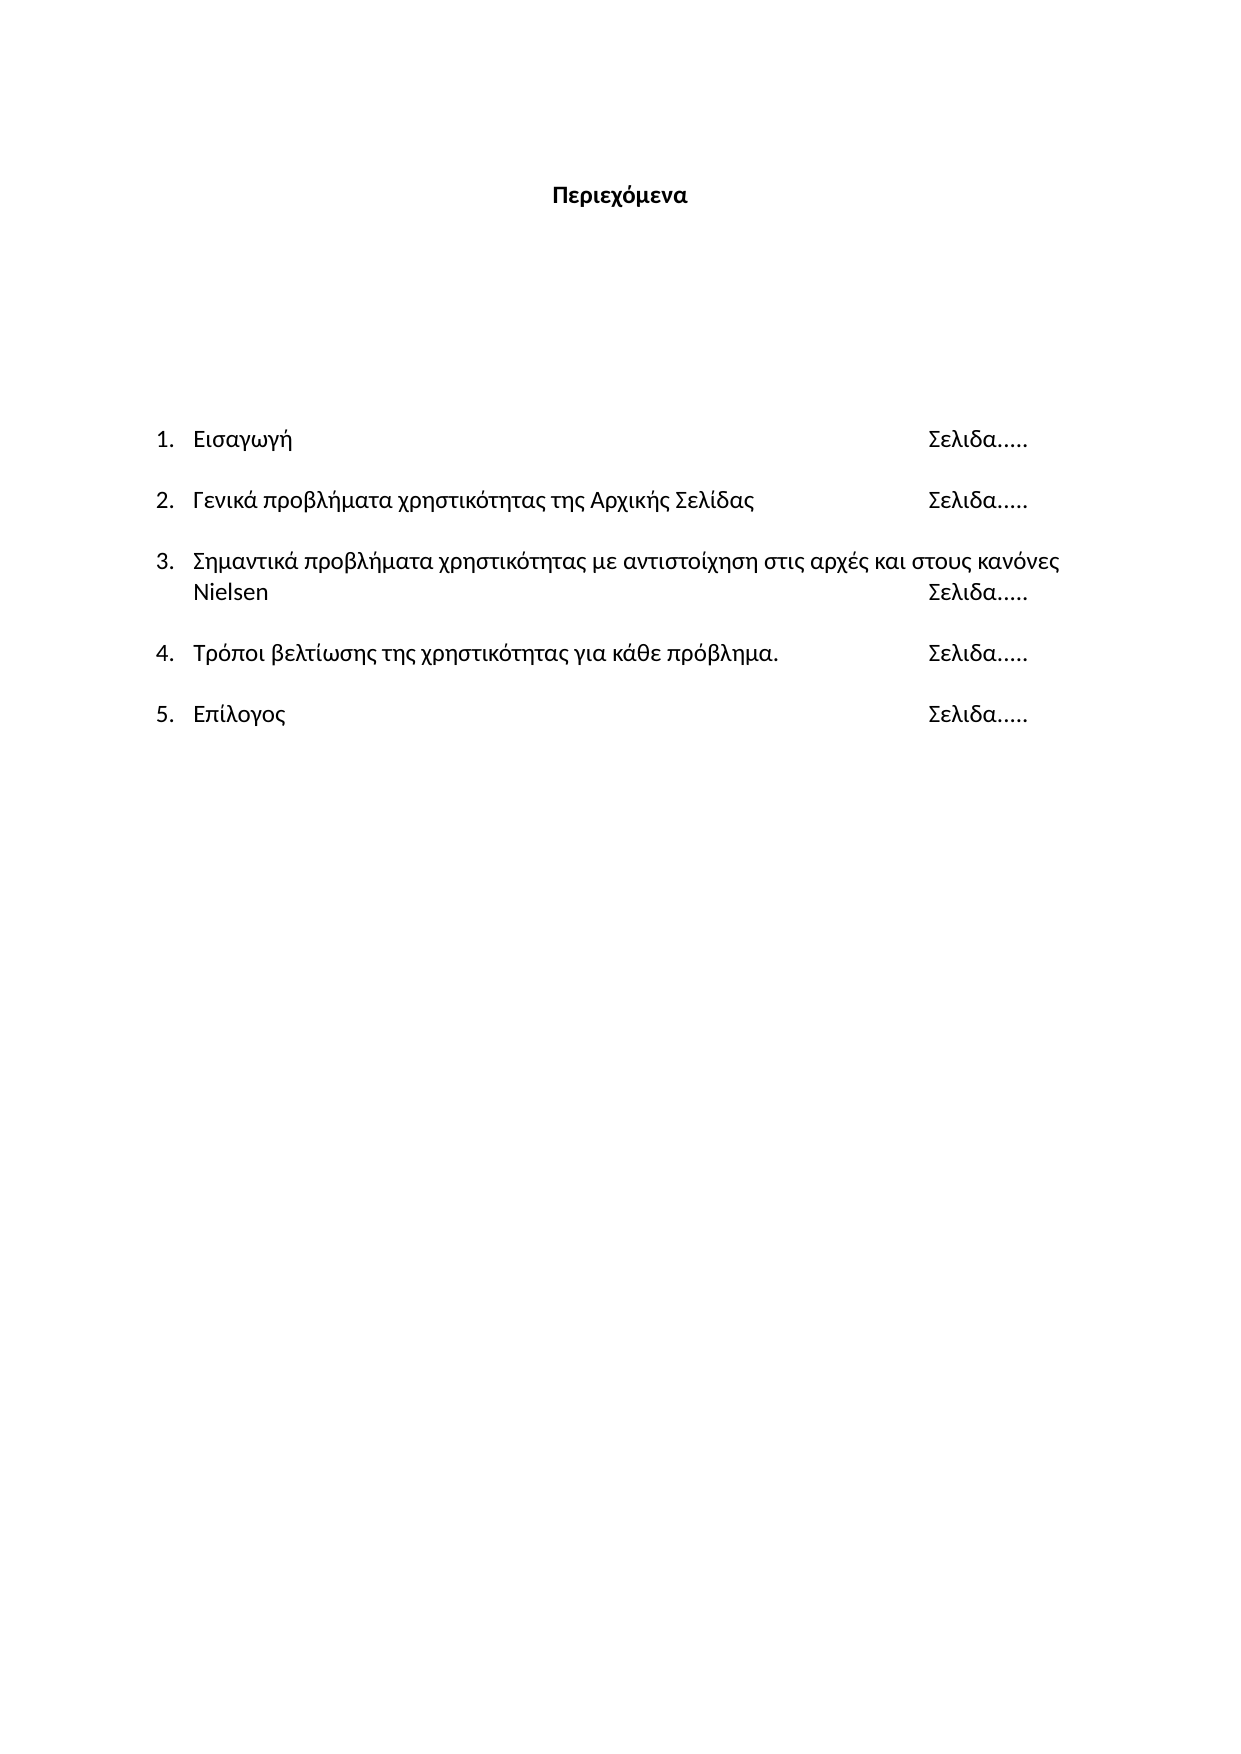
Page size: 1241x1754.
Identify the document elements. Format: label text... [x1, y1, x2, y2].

text Περιεχόμενα [118, 179, 1122, 210]
list Σημαντικά προβλήματα χρηστικότητας με αντιστοίχηση στις αρχές και στους κανόνες Nielsen Σελιδα..... [156, 545, 1122, 606]
list Εισαγωγή Σελιδα..... [156, 423, 1122, 454]
list Τρόποι βελτίωσης της χρηστικότητας για κάθε πρόβλημα. Σελιδα..... [156, 637, 1122, 667]
list Γενικά προβλήματα χρηστικότητας της Αρχικής Σελίδας Σελιδα..... [156, 484, 1122, 515]
list Επίλογος Σελιδα..... [156, 698, 1122, 728]
